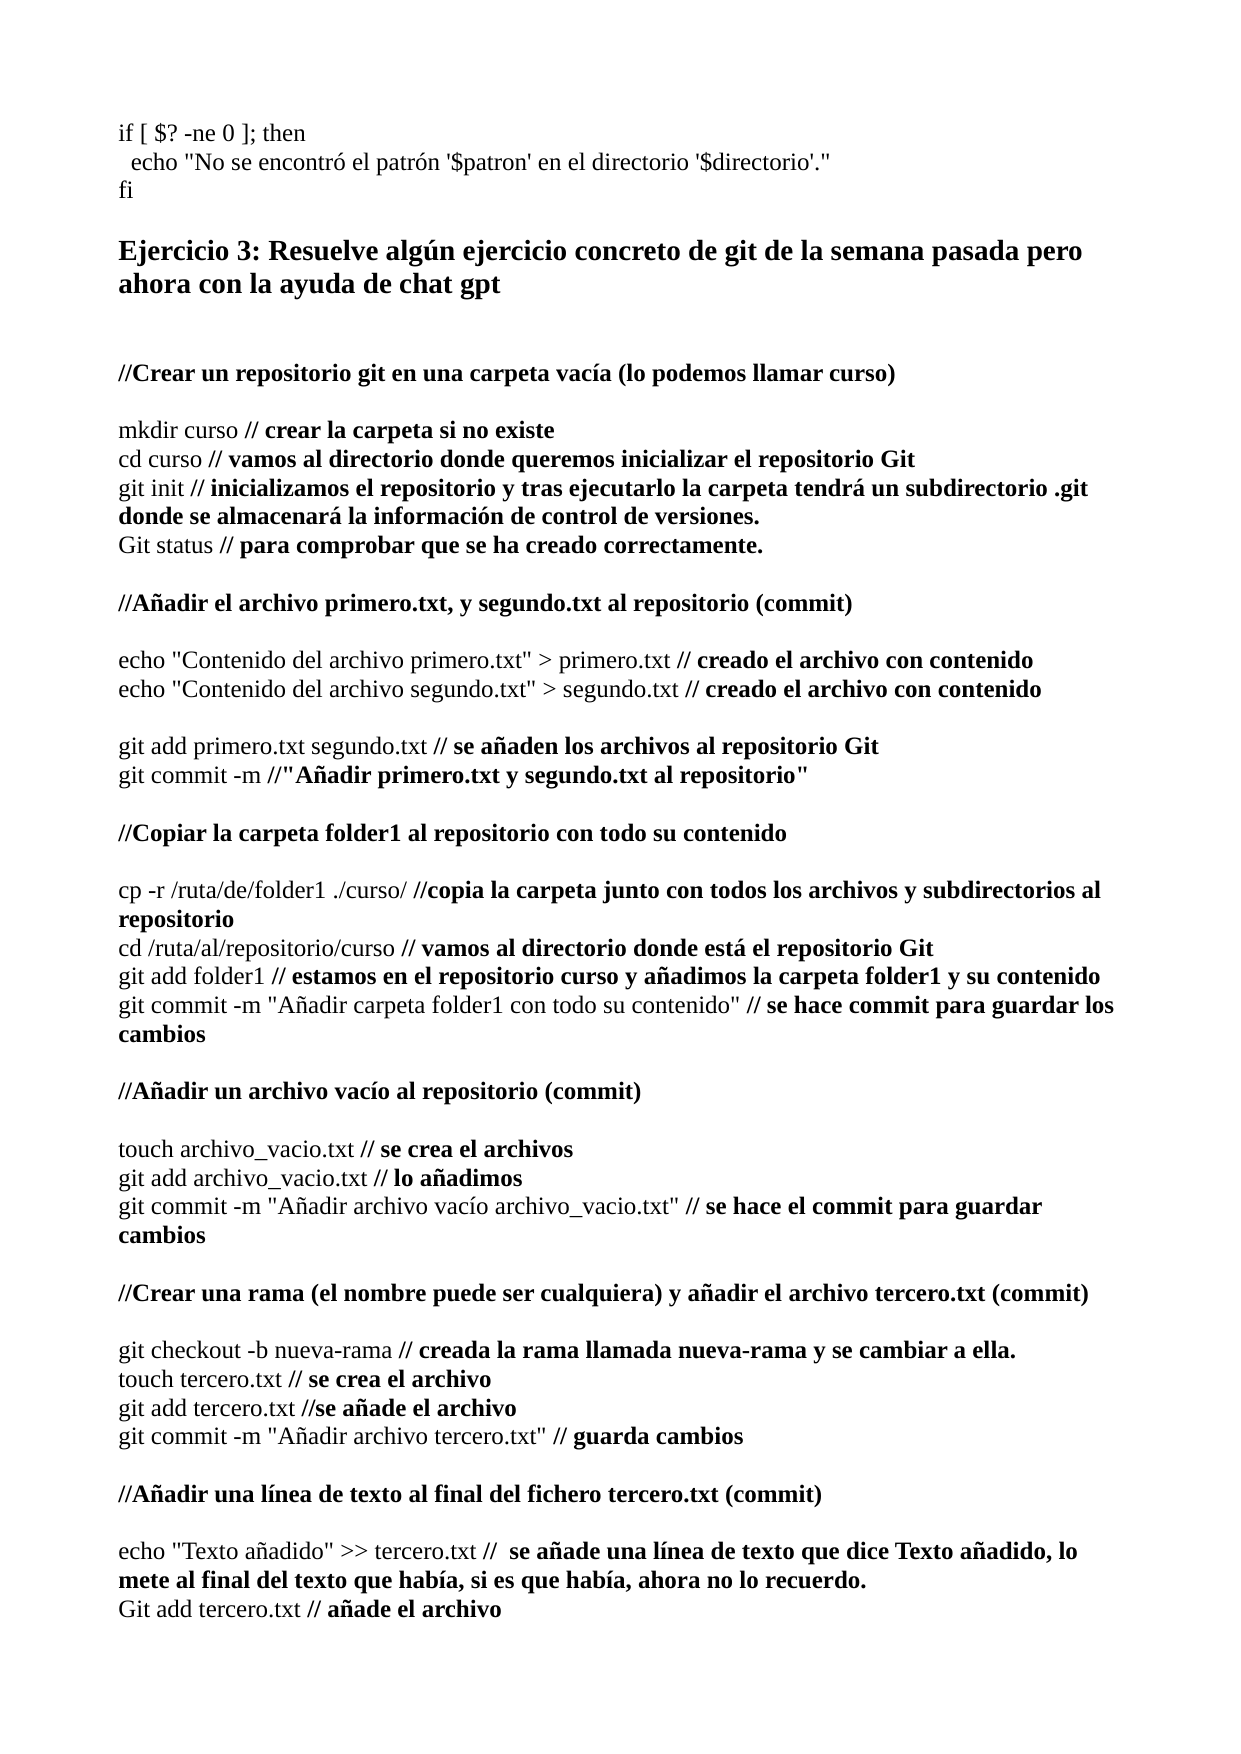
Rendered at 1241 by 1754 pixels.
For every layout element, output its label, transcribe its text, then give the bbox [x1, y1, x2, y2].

text git commit -m //"Añadir primero.txt y segundo.txt al repositorio" [118, 760, 1122, 789]
text git add archivo_vacio.txt // lo añadimos [118, 1163, 1122, 1191]
text touch tercero.txt // se crea el archivo [118, 1364, 1122, 1393]
text //Copiar la carpeta folder1 al repositorio con todo su contenido [118, 818, 1122, 846]
text fi [118, 176, 1122, 204]
text cd curso // vamos al directorio donde queremos inicializar el repositorio Git [118, 444, 1122, 473]
text Git add tercero.txt // añade el archivo [118, 1594, 1122, 1623]
text //Añadir el archivo primero.txt, y segundo.txt al repositorio (commit) [118, 588, 1122, 616]
text //Crear un repositorio git en una carpeta vacía (lo podemos llamar curso) [118, 358, 1122, 386]
text if [ $? -ne 0 ]; then [118, 118, 1122, 147]
text git add folder1 // estamos en el repositorio curso y añadimos la carpeta folder1 y su contenido [118, 961, 1122, 990]
text git commit -m "Añadir archivo tercero.txt" // guarda cambios [118, 1421, 1122, 1450]
text echo "Contenido del archivo primero.txt" > primero.txt // creado el archivo con contenido [118, 645, 1122, 674]
text Git status // para comprobar que se ha creado correctamente. [118, 530, 1122, 559]
text //Añadir un archivo vacío al repositorio (commit) [118, 1076, 1122, 1105]
text git commit -m "Añadir carpeta folder1 con todo su contenido" // se hace commit para guardar los cambios [118, 990, 1122, 1048]
text git add tercero.txt //se añade el archivo [118, 1393, 1122, 1421]
text echo "Contenido del archivo segundo.txt" > segundo.txt // creado el archivo con contenido [118, 674, 1122, 703]
text mkdir curso // crear la carpeta si no existe [118, 415, 1122, 444]
text cd /ruta/al/repositorio/curso // vamos al directorio donde está el repositorio Git [118, 933, 1122, 961]
text touch archivo_vacio.txt // se crea el archivos [118, 1134, 1122, 1163]
text Ejercicio 3: Resuelve algún ejercicio concreto de git de la semana pasada pero ahora con la ayuda de chat gpt [118, 233, 1122, 300]
text //Crear una rama (el nombre puede ser cualquiera) y añadir el archivo tercero.txt (commit) [118, 1278, 1122, 1306]
text //Añadir una línea de texto al final del fichero tercero.txt (commit) [118, 1479, 1122, 1508]
text cp -r /ruta/de/folder1 ./curso/ //copia la carpeta junto con todos los archivos y subdirectorios al repositorio [118, 875, 1122, 933]
text echo "No se encontró el patrón '$patron' en el directorio '$directorio'." [118, 147, 1122, 176]
text git checkout -b nueva-rama // creada la rama llamada nueva-rama y se cambiar a ella. [118, 1335, 1122, 1364]
text git init // inicializamos el repositorio y tras ejecutarlo la carpeta tendrá un subdirectorio .git donde se almacenará la información de control de versiones. [118, 473, 1122, 530]
text git add primero.txt segundo.txt // se añaden los archivos al repositorio Git [118, 731, 1122, 760]
text git commit -m "Añadir archivo vacío archivo_vacio.txt" // se hace el commit para guardar cambios [118, 1191, 1122, 1249]
text echo "Texto añadido" >> tercero.txt // se añade una línea de texto que dice Texto añadido, lo mete al final del texto que había, si es que había, ahora no lo recuerdo. [118, 1536, 1122, 1594]
